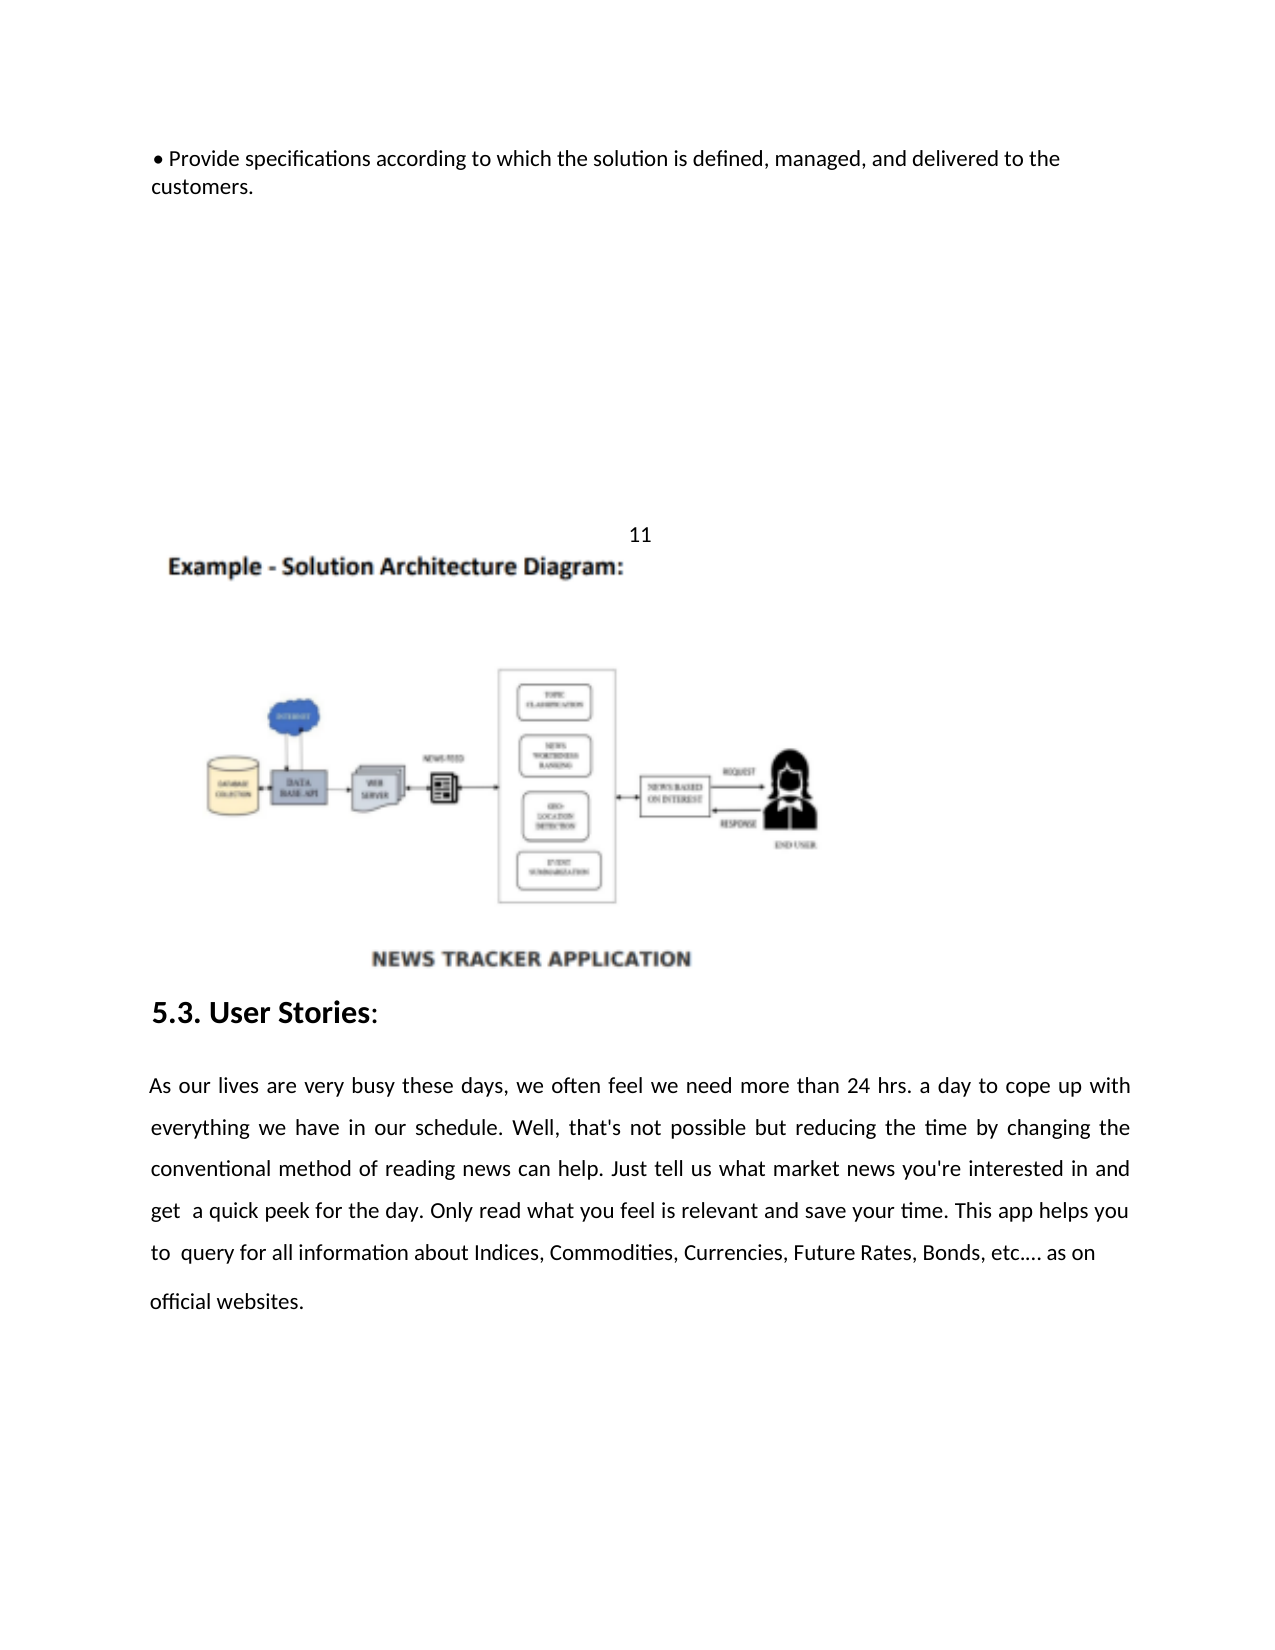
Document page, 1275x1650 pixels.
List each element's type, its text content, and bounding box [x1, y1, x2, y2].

text official websites. [149, 1287, 1269, 1315]
text • Provide specifications according to which the solution is defined, managed, and delivered to the customers. [151, 144, 1065, 200]
text 5.3. User Stories: [152, 992, 1269, 1031]
picture [150, 548, 870, 992]
text As our lives are very busy these days, we often feel we need more than 24 hrs. a day to cope up with everything we have in our schedule. Well, that's not possible but reducing the time by changing the conventional method of reading news can help. Just tell us what market news you're interested in and get a quick peek for the day. Only read what you feel is relevant and save your time. This app helps you to query for all information about Indices, Commodities, Currencies, Future Rates, Bonds, etc.… as on [149, 1071, 1133, 1266]
text 11 [628, 521, 1269, 548]
